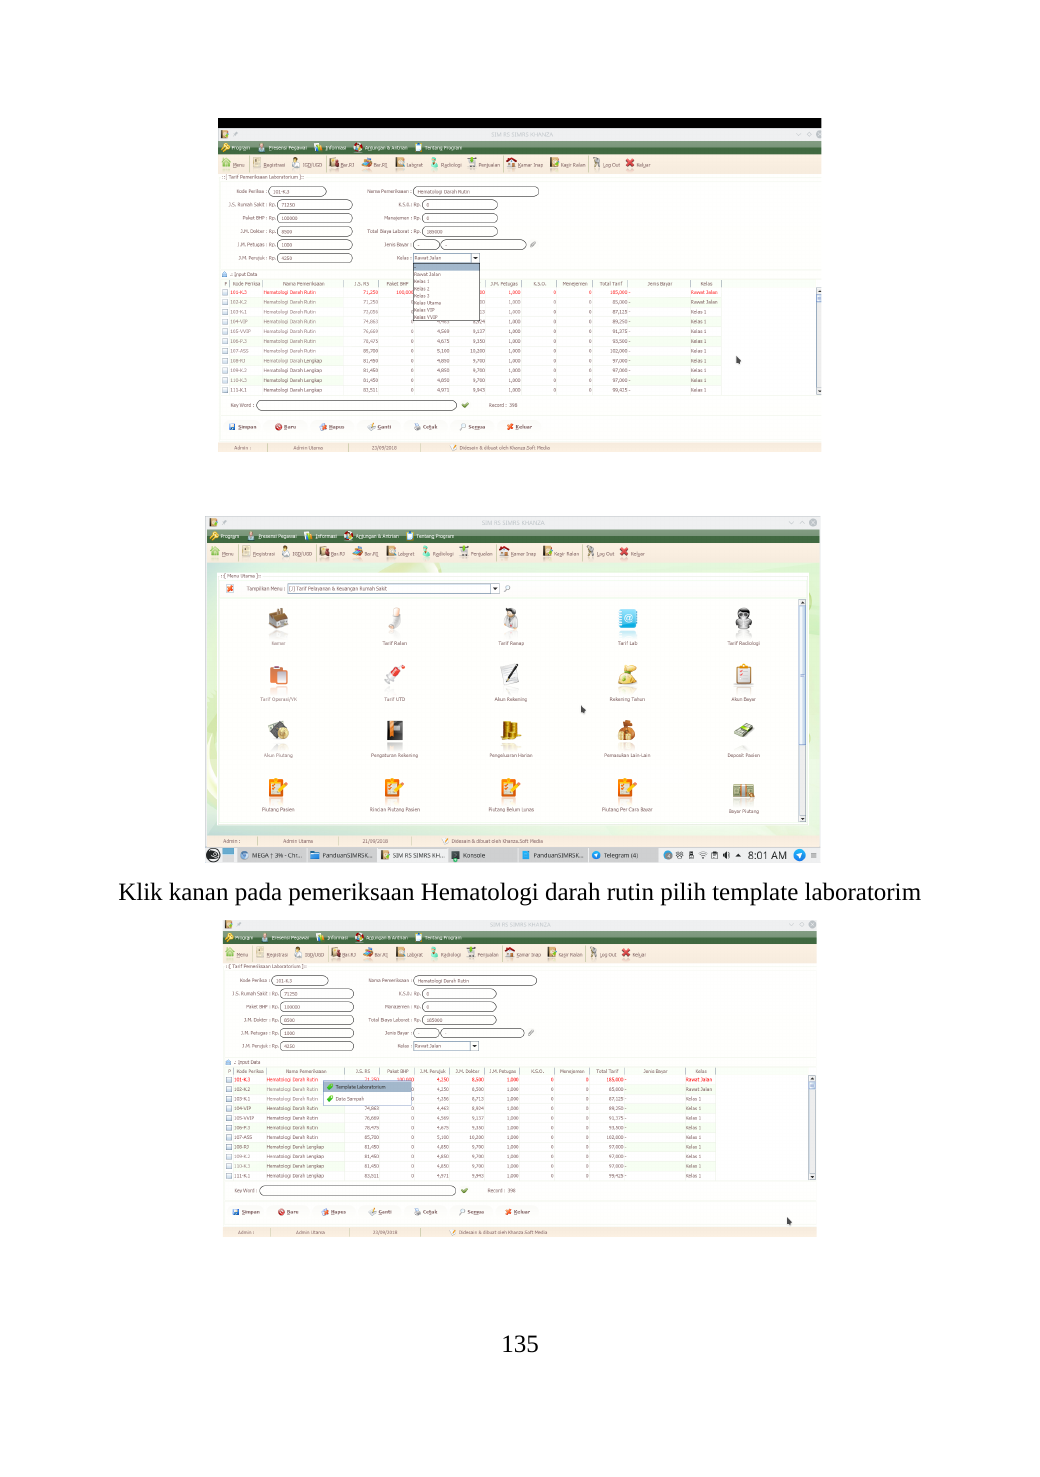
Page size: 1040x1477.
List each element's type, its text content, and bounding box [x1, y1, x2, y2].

picture [222, 920, 817, 1237]
text Klik kanan pada pemeriksaan Hematologi darah rutin pilih template laboratorim [118, 509, 921, 906]
picture [205, 516, 821, 863]
picture [218, 118, 822, 452]
